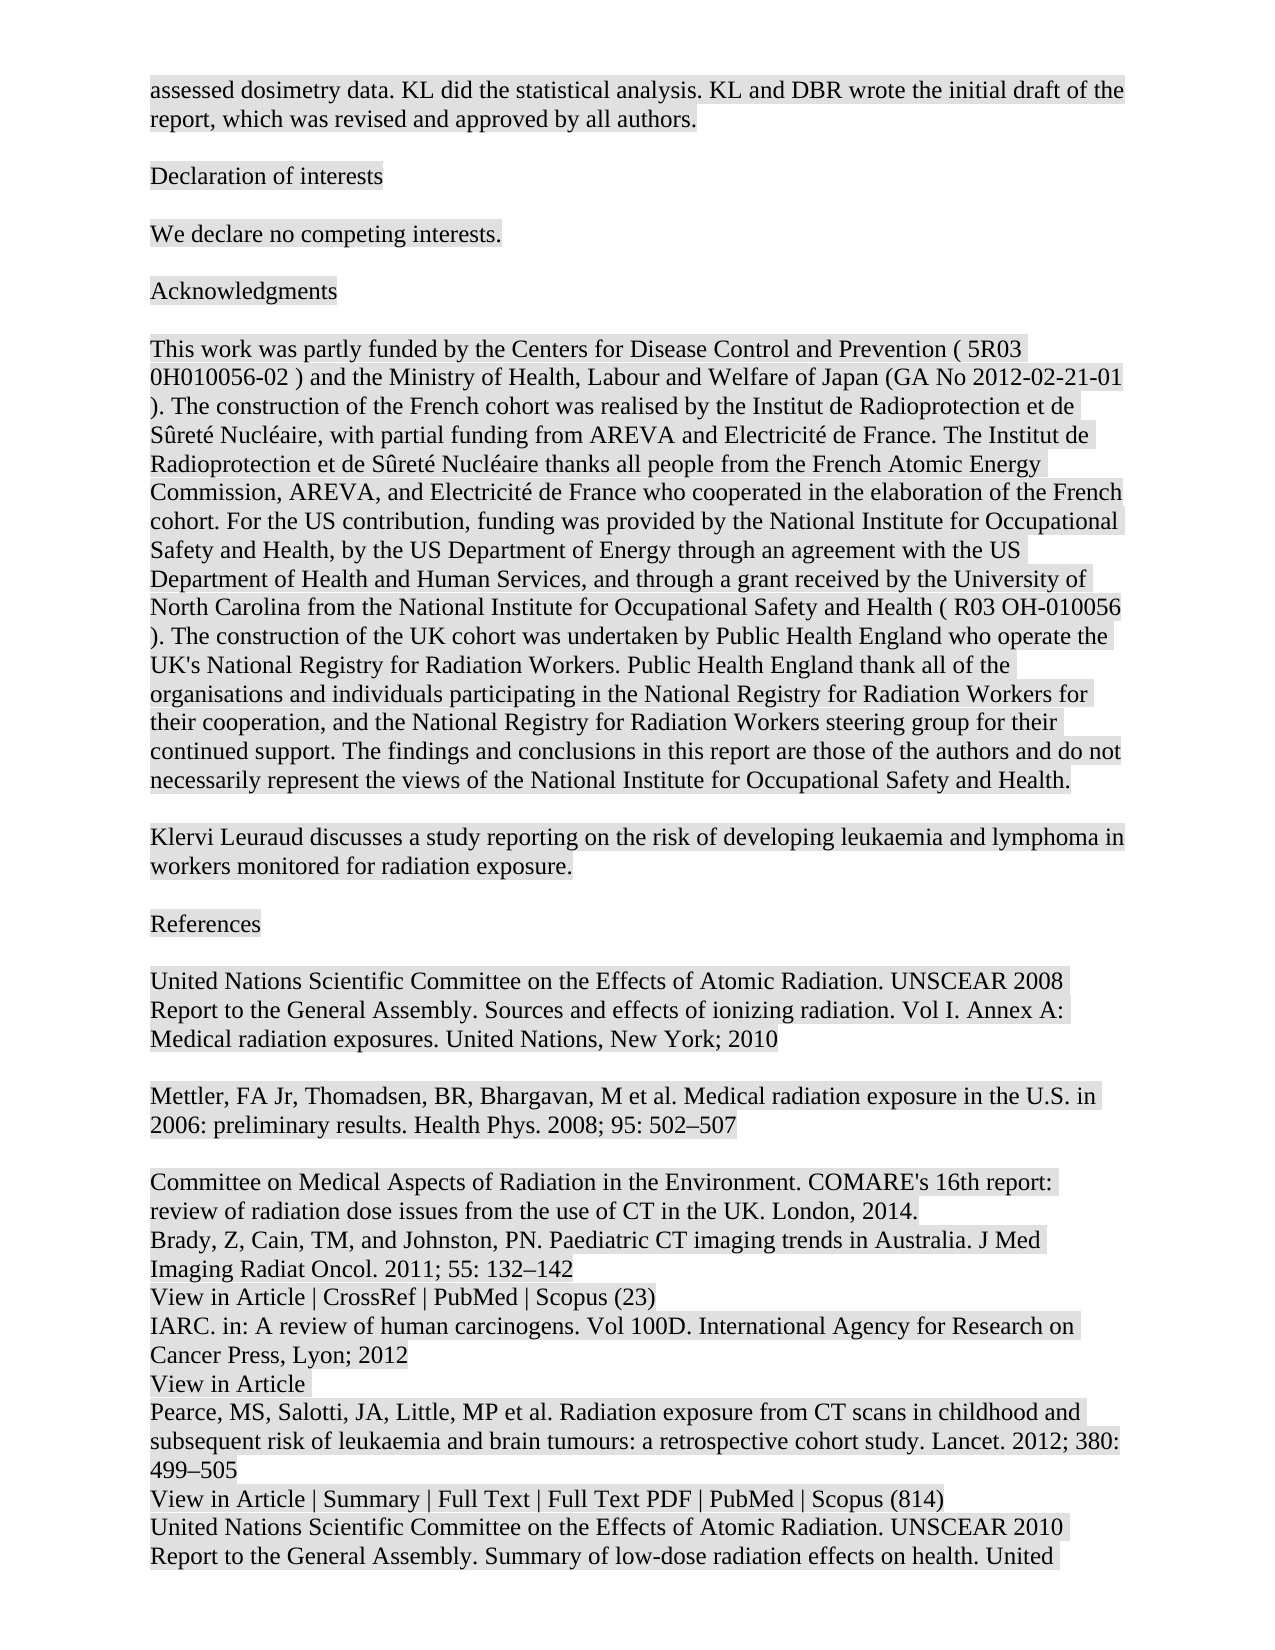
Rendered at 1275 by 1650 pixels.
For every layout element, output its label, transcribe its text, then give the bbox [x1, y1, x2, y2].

text 謝謝軻明提供這篇研究。 Lancet 是英國一本著名醫學期刊。我怕有些人可能看不懂英文或看不習慣英文或是看不懂其中一些專業概念，本想做個簡單摘要，不過想想還是算了，算我怕了。我就把它剪下來，想看的自己看。只能剪文字，表格或圖片無法顯現。 這研究的暴露劑量是很低的，差不多只是所謂 "安全" 標準的十分之一。它的結論是這樣寫的： "血癌和低劑量輻射之間的正相關性，本研究提供了一個強烈證據。本研究再次確認一個有關輻射防護的重要原則，亦即應儘可能減少輻射暴露--特別是在病患方面，輻射之接觸，須確保利應大於弊之原則。" 其實巴勒網這版面上的討論根本都還沒有到這個層級來，我們只是在講一些再淺顯也不過的常識。常識自然是根本無須多說的，我們之所以說它，只是因為怎麼會有人做出違反常識的絕對宣稱。 在台灣，特別是近幾年來，反核成為一種政治正確，一種流行，一種根本不必用到大腦的立場，甚至變成一種思想忠貞檢查。每次看到市面上一些人或一些團體，充滿驕傲地張貼或懸掛一些反核標語，我就覺得很想吐，低級又低能，因為時下流行的反核人士們經常發神經胡說八道，把核能給妖魔化得一文不值。 但是，即便是擁核的一方，也不用擁到同樣胡說八道的地步來。當然，如果硬要那樣瞎掰，我也不知道還能說什麼，只能建議那就買一台x光機回家給全家人玩；因為，依照其所謂 "安全" 標準，每天照x光連續照50年也不會超標。 這事就這樣了，拜託各位 "安全輻射" 人士別再來這裏講一些傻話。你應該要聽懂人家究竟是在說什麼，而不是當成一種什麼立場在捍衛似的。 陳真 ===================== The Lancet Haematology Volume 2, No. 7, e276–e281, July 2015 Ionising radiation and risk of death from leukaemia and lymphoma in radiation-monitored workers (INWORKS): an international cohort study Dr Klervi Leuraud, PhDcorrespondenceemail, David B Richardson, PhD, Prof Elisabeth Cardis, PhD, Robert D Daniels, PhD, Michael Gillies, MSc, Jacqueline A O'Hagan, HNC, Ghassan B Hamra, PhD, Richard Haylock, PhD, Dominique Laurier, PhD, Monika Moissonnier, BSc, Mary K Schubauer-Berigan, PhD, Isabelle Thierry-Chef, PhD, Ausrele Kesminiene, MD Published Online: 21 June 2015 Open AccessArticle has an altmetric score of 653 DOI: http://dx.doi.org/10.1016/S2352-3026(15)00094-0 | Open access funded by Cancer Research UK Klervi Leuraud discusses a study reporting on the risk of developing leukaemia and lymphoma in workers monitored for radiation exposure. There is much uncertainty about the risks of leukaemia and lymphoma after repeated or protracted low-dose radiation exposure typical of occupational, environmental, and diagnostic medical settings. We quantified associations between protracted low-dose radiation exposures and leukaemia, lymphoma, and multiple myeloma mortality among radiation-monitored adults employed in France, the UK, and the USA. Methods We assembled a cohort of 308 297 radiation-monitored workers employed for at least 1 year by the Atomic Energy Commission, AREVA Nuclear Cycle, or the National Electricity Company in France, the Departments of Energy and Defence in the USA, and nuclear industry employers included in the National Registry for Radiation Workers in the UK. The cohort was followed up for a total of 8·22 million person-years. We ascertained deaths caused by leukaemia, lymphoma, and multiple myeloma. We used Poisson regression to quantify associations between estimated red bone marrow absorbed dose and leukaemia and lymphoma mortality. Findings Doses were accrued at very low rates (mean 1·1 mGy per year, SD 2·6). The excess relative risk of leukaemia mortality (excluding chronic lymphocytic leukaemia) was 2·96 per Gy (90% CI 1·17–5·21; lagged 2 years), most notably because of an association between radiation dose and mortality from chronic myeloid leukaemia (excess relative risk per Gy 10·45, 90% CI 4·48–19·65). Interpretation This study provides strong evidence of positive associations between protracted low-dose radiation exposure and leukaemia. Funding Centers for Disease Control and Prevention, Ministry of Health, Labour and Welfare of Japan, Institut de Radioprotection et de Sûreté Nucléaire, AREVA, Electricité de France, National Institute for Occupational Safety and Health, US Department of Energy, US Department of Health and Human Services, University of North Carolina, Public Health England. Introduction Although exposure to high-dose ionising radiation is rare outside of radiotherapy, repeated or protracted low-dose exposure has become increasingly common over the past 25 years.1 Occupational and environmental sources of radiation exposure are important; however, the largest contributor to this trend is medical radiation exposure. In 1982, the average yearly dose of ionising radiation from medical exposures was about 0·5 mGy per person in the USA; by 2006, it had increased to 3·0 mGy.2 A similar pattern exists in other high-income countries: use of diagnostic procedures involving radiation in the UK more than doubled over that period3 and more than tripled in Australia.4 Because ionising radiation is a carcinogen,5 its use in medical practice must be balanced against the risks associated with patient exposure.6 The primary basis for estimating cancer risks from ionising radiation exposures are epidemiological studies of Japanese survivors of the atomic bombings of Hiroshima and Nagasaki in August, 1945.7 Within a few years of the bombings there was evidence of an excess of leukaemia, predominantly myeloid subtypes, among the survivors.8, 9, 10, 11, 12 These findings helped to establish that ionising radiation causes leukaemia.13 However, this evidence mostly relates to acute high-dose exposure. The risks associated with protracted or repeated low-dose exposures are more relevant to the public and health practitioners. The International Nuclear WORKers Study (INWORKS) was done to strengthen the scientific basis for protecting people from low-dose protracted or intermittent radiation exposure. It included workers from France,14 the UK,15 and the USA16 who have been monitored for external exposure to radiation with personal dosimeters and followed up for up to 60 years after exposure. Here, we report data for leukaemia, lymphoma, and multiple myeloma mortality among participants of INWORKS. Evidence before this study Ionising radiation causes leukaemia. The primary quantitative basis for radiation protection standards comes from studies of populations exposed to acute, high doses of ionising radiation. Although previous studies of nuclear workers addressed leukaemia radiogenicity, questions remain about the size of the risk from protracted radiation exposure in occupational settings. Added value of this study We report a positive dose–response relationship between cumulative, external, protracted, low-dose exposure to ionising radiation, and subsequent death caused by leukeamia (excluding chronic lymphocytic leukaemia). The risk coefficient per unit dose was consistent with those derived from analyses of other populations exposed to higher radiation doses and dose rates. Implications of all the available evidence The present study provides strong evidence of a positive association between radiation exposure and leukaemia even for low-dose exposure. This finding shows the importance of adherence to the basic principles of radiation protection—to optimise protection to reduce exposures as much as reasonably achievable and—in the case of patient exposure—to justify that the exposure does more good than harm. Methods Study design and participants The INWORKS cohort consists of nuclear workers from three of the major partners included in the previously published 15-country study of cancer among workers in the nuclear industry:17 France,14 the UK,15 and the USA.16 Less than 20% of deaths from leukaemia were contributed by the other 12 countries.18 These cohorts have been updated since the 15-country study. INWORKS includes fewer partners than the earlier 15-country study because of the limited resources and the consequent need for efficiency in project coordination. The study includes workers employed by the French Atomic Energy Commission, AREVA Nuclear Cycle, and Electricité de France, workers employed by the British Atomic Weapons Establishment, British Nuclear Fuels, the UK Atomic Energy Authority, British Energy Generation, the UK Ministry of Defence, and other organisations providing data to the National Registry for Radiation Workers, and workers employed by the US Department of Energy's Hanford Site, Savannah River Site, Oak Ridge National Laboratory, Idaho National Laboratory, and the Portsmouth Naval Shipyard. Workers who were employed in the nuclear industry for less than 1 year were excluded. In France, workers were given the opportunity to refuse participation, which is required by the French Data Protection Authority; however, none did. In the USA, worker information was taken from existing records, with no direct contact with any participants; because there is minimal risk to participants, the National Institute for Occupational Safety and Health institutional review board waived requirements for informed consent. UK workers can refuse to participate in the National Registry for Radiation Workers and associated studies; less than 1% did. Procedures Participants were followed up for a total of 8·22 million person-years to ascertain vital status up to 2004 in France, 2001 in the UK, and 2005 in the USA. Underlying cause of death was abstracted from death certificates and generally coded according to the revision of the International Classification of Diseases (ICD) in effect at the time of death. We assessed leukaemia other than chronic lymphocytic leukaemia (CLL; ICD9 codes 204–208 excluding 204.1 and 204.9), acute myeloid leukaemia (ICD9 codes 205.0, 206.0, 207.0, and 207.2), chronic myeloid leukaemia (ICD9 code 205.1), acute lymphoblastic leukaemia (ICD9 code 204.0), and CLL (ICD9 code 204.1). We assessed lymphoma deaths separately for non-Hodgkin lymphoma (ICD9 codes 200, 202, 273.3), Hodgkin's lymphoma (ICD9 code 201), and multiple myeloma (ICD9 code 203). The appendix (p 2)) shows an exhaustive list of ICD codes. Data for monitoring exposure to ionising radiation were available from dose registry, government, and company records, providing individual yearly estimates of whole-body exposure to external penetrating radiation (primarily γ rays). Red bone marrow absorbed doses expressed in Gy were derived by dividing recorded external penetrating radiation dose estimates by the appropriate organ dose conversion factor.19, 20 In this report, dose indicates absorbed dose to red bone marrow expressed in Gy. Because most external exposures were to high-energy photons, with a radiation weighting factor of 1·0, absorbed dose in Gy could be expressed in terms of equivalent dose in Sieverts. Statistical analysis Participants entered the study either 1 year after the date of first employment or on the date of first dosimetric monitoring, whichever was later. In France, the national death registry recorded information on individual causes of death only since 1968; therefore, French workers entered follow-up on Jan 1, 1968, or later. Participants remained in the study until the earliest of date of death, date lost to follow-up, or end of follow-up. We estimated relative risk (RR) by a model of the form RR=1 + βd, generally used in studies of radiation effects,21 where d is the dose and β is an estimate of the excess relative risk (ERR; RR – 1) per unit dose; we derived likelihood-based CIs. All models were stratified by country, sex, calendar period (<1946, 1946–50…1996–2000, ≥2001), and age (<35, 35–39…70–74, ≥75); these potential confounders were selected a priori from a set of measured covariates. We also fitted linear-quadratic and pure-quadratic functions of dose and selected a model with Akaike information criterion.22 To allow for an induction and latency period between exposure to radiation and death, cumulative doses were lagged by 2 years for analyses of leukaemia mortality and by 10 years for analyses of lymphoma and multiple myeloma. These lag assumptions were chosen a priori. In sensitivity analyses we assessed a 10-year lag for analyses of leukaemia mortality and a 2-year lag for analyses of lymphoma and multiple myeloma, fitted models to restricted ranges of dose, and excluded workers with substantial doses from neutrons (ie, workers with recorded cumulative neutron doses exceeding 10% of the total equivalent dose for external radiation). To provide empirical support for the absence of confounding by socioeconomic status, we report supplementary analyses adjusted for socioeconomic status (based on job title: managers and engineers, administrative staff, skilled workers, unskilled workers, uncertain); and, to address concern about potential confounding by internal contamination, we report analyses adjusted for known or suspected internal radiation exposure. We did the analyses excluding one country at a time to assess the effect of a single country on overall results. Because the objective of most contemporary radiation epidemiological studies is to investigate the potential for an increased cancer risk in relation to radiation exposure, one-sided p values and corresponding 90% CIs are usually presented; we follow that convention here by reporting 90% CIs. All models were fitted with EPICURE software.23 Role of the funding source The funders had no role in study design, data analysis, data interpretation, or writing of the report. AREVA and Électricité de France provided historical occupational data and individual monitoring data for part of the French cohort. KL, DBR, and MM had full access to all the data in the study. KL and DBR had final responsibility for the decision to submit for publication. Results We assembled a cohort of 308 297 radiation-monitored workers. Table 1 shows the characteristics of the study population. Mean follow-up was 27 years (SD 12) and nearly 22% of the workers were deceased at the end of follow-up. Mean cumulative dose was 16 mGy. The median was 2·1 mGy (IQR 0·3–11·7), with a tenth percentile of 0·0 mGy and a 90th percentile of 40·8 mGy (appendix p 1). The mean yearly dose was 1·1 mGy (SD 2·6). Table 1 Characteristics of individuals included in INWORKS Table Thumbnail. Opens Table in new tab. Data are n (%) unless stated otherwise. We recorded 531 deaths caused by leukaemia excluding CLL, 814 caused by lymphoma, and 293 caused by multiple myeloma. 281 (53%) of 531 deaths caused by leukaemia excluding CLL occurred in people who had accrued less than 5 mGy (appendix p 3). The RR of death caused by leukaemia excluding CLL by categories of cumulative dose showed a substantial risk for cumulative dose above 200 mGy (appendix p 3). The estimated ERR of mortality caused by leukaemia excluding CLL was 2·96 per Gy (90% CI 1·17–5·21; table 2). The trend in the ERR of leukaemia excluding CLL with dose was well described by a simple linear function of cumulative dose; inclusion of a higher order polynomial function (ie, a linear-quadratic or pure-quadratic function of dose) did not substantially improve the model fit (the Akaike information criterion was lowest for the pure-quadratic model but only differed by 0·3 from that of the linear model; data not shown). The ERR of leukaemia excluding CLL was not attenuated when restricted to doses of less than 300 mGy or less than 100 mGy (figure); however, 90% CIs were much wider when based on data for the restricted dose range. Table 2 ERR per Gy of cumulative red bone marrow dose for causes of death Table Thumbnail. Opens Table in new tab. ERR estimated with a linear model stratified by country, calendar period, sex, and age. NE lower CI bound could not be estimated because it was on the boundary of the parameter space (−1/maximum dose). 14 deaths were assigned ICD9 code 204.9 (lymphoid leukaemia, unspecified) and one death was assigned ICD9 code 202.9 (other and unspecified malignant neoplasms of lymphoid, haemopoietic, and related tissue) were excluded from the cause-specific analyses. *2-year lagged cumulative dose. †10-year lagged cumulative dose. ERR=excess relative risk. CLL=chronic lymphocytic leukaemia. NE=not estimable. Thumbnail image of Figure. Opens large image Figure Relative risk of leukaemia excluding chronic lymphocytic leukaemia associated with 2-year lagged cumulative red bone marrow dose The lines are the fitted linear dose–response model and the shading represents the 90% CIs. We assessed the associations between cumulative dose and subtypes of leukaemia. We detected positive associations for chronic myeloid leukaemia, acute myeloid leukaemia, and acute lymphoblastic leukaemia; the association was largest for chronic myeloid leukaemia (table 2). Associations also were positive but highly imprecise for Hodgkin's lymphoma, non-Hodgkin lymphoma, and multiple myeloma with CIs that spanned zero (table 2). The association between radiation dose and CLL mortality was negative (table 2). Alternative lag assumptions resulted in little change in the ERR per Gy (appendix p 4). When adjusting the ERR model for socioeconomic status, the ERR per Gy was practically unchanged for leukaemia excluding CLL and for chronic myeloid leukaemia (appendix p 5). Similarly, adjustment for internal radiation contamination had little effect (appendix p 5). We assessed the effect of excluding people who had recorded neutron exposures; we showed a positive association for leukaemia excluding CLL (ERR per Gy 4·19, 90% CI 1·42–7·80, 453 deaths) and chronic myeloid leukaemia (ERR per Gy 9·55, 90% CI 2·39–21·7, 79 deaths). To assess whether any single country substantially affected the results, we assessed radiation-mortality associations excluding one country at a time (appendix p 6). The estimated ERR per Gy for leukaemia excluding CLL was 2·95 (90% CI 1·13–5·24) when excluding France, 2·32 (0·03–5·33) when excluding the UK, and 3·68 (1·09–7·29) when excluding the USA (appendix p 6). For multiple myeloma and Hodgkin's lymphoma, the associations could not be estimated when excluding the USA, but the multiple myeloma was positive when excluding the UK (ERR per Gy 3·32 [90% CI 0·27–7·64]). Discussion We showed a positive association between cumulative dose of ionising radiation and death caused by leukaemia (excluding CLL) among adults who were typically exposed to low doses. The association was greatest for chronic myeloid leukaemia, with positive but imprecise dose–response for deaths caused by acute myeloid leukaemia, acute lymphoblastic leukaemia, Hodgkin's lymphoma, non-Hodgkin lymphoma, and multiple myeloma. The estimated association between cumulative radiation dose with a 2-year exposure lag assumption and death caused by leukaemia excluding CLL was similar in size and precision to the linear dose–response estimate for male atomic bomb survivors exposed between the ages of 20 and 60 years (ERR at 1 Sv 2·63, 90% CI 1·50–4·27).14 Although based on a substantially lower dose distribution than in analyses of atomic bomb survivors, typically with very low doses accrued over a long period, the similar size of the associations supports contemporary estimates of risk of leukaemia after adult exposure to radiation. This is notable because our estimates were not extrapolated from data for acute exposures. In previous analyses of cancer among workers in 15 countries,18 the association between mortality for leukaemia excluding CLL and cumulative radiation dose with a 2-year exposure lag assumption (ERR per Sv 1·93, 90% CI <0–7·14) was smaller and much less precise than the estimate we obtained in our pooled analysis of three countries. The gain in precision is a result of the larger number of deaths from leukaemia excluding CLL in INWORKS (n=531) compared to the earlier study (n=196), because of longer follow-up (mean follow-up in INWORKS was 27 years vs 13 years in the 15-country study17) and the enlargement of the French, UK, and US cohorts compared with previous analyses.14, 15, 16 Moreover, the 15-country study excluded people with potential exposures from neutron and internal contamination. In our study, we included 127 deaths caused by leukaemia excluding CLL for workers with potential exposure to neutron and internal contamination. Similarly, the risk estimate for non-Hodgkin lymphoma in the INWORKS study was more precise than the estimate reported in the 15-country study,24 again because the present study included more deaths (248 in the 15-country study, 710 in the present study). The CIs do not overlap for estimated associations between radiation dose and death caused by acute and chronic myeloid leukaemia; a formal test of heterogeneity in associations by leukaemia subtype would require a joint modelling approach and was not used here. We did not find any effect of a single country on the estimated association for leukaemia excluding CLL. For multiple myeloma, the association was significantly positive when only the UK data were excluded, suggesting a possible heterogeneity in the risk pattern between the three cohorts. Schubauer-Berigan and colleagues16 reported a significant increased risk of multiple myeloma mortality associated with dose in their analysis of the USA cohort (ERR per 10 mSv 3·9, 90% CI 0·6–9·6), whereas no significant dose-related excess was detected in the third analysis of the UK National Registry for Radiation Workers (although a significant excess risk was recorded in an analysis of incidence).15 Multiple myeloma has a potentially long period of development of up to 20 years. The older age at the end of follow-up in the USA cohort might explain the heterogeneity. We tried to reduce uncertainties in dose estimates that could bias dose–response analyses.20 Nevertheless, occupational radiation dose estimates are prone to measurement error; consequently, exposure misclassification is an unavoidable study limitation. Outcome misclassification is also a potential concern in studies that rely on death certificates for classification of leukaemia and lymphoma by subtype. This concern is well known for CLL, for which incidence studies seem more appropriate.25, 26, 27, 28 Poor sensitivity and imperfect specificity of death certificates might reduce statistical precision and induce bias in analyses of subtypes. However, death certificate information remains a valuable resource for this type of cohort investigation. There are few potential confounders of the associations under study. For example, smoking causes myeloid leukaemia;29, 30 however, the size of this association is relatively small31 and therefore would require large differences in smoking across levels of cumulative dose to cause substantial confounding of the radiation–leukaemia association. Moreover, adjusting risk analyses by socioeconomic status would reduce substantial confounding by smoking.32 Adjustment for socioeconomic status resulted in little change in the risk estimate for leukaemia excluding CLL. Exposure of nuclear workers to other causes of leukaemia such as benzene29, 30 cannot be excluded as a potential source of bias, even though benzene was not widely used in the nuclear industry. In a previous analysis of US nuclear workers, Schubauer-Berigan and coworkers33 reported weak evidence of confounding by benzene exposure when analysing leukaemia risk associated with external radiation exposure. Benzene exposure could not be assessed for the INWORKS study. Internal exposures to radionuclides—notably uranium and plutonium—occurred at the study sites, and we did not evaluate doses from these intakes. However, our sensitivity analyses showed that internal contamination might have little effect on the relation between external radiation exposure and leukaemia risk. These results are consistent with the conclusions of Shilnikova and colleagues,34 who reported no indication of any effect of internal contamination on leukaemia mortality among nuclear workers, whereas the risk of leukaemia was positively associated with external γ-ray exposure. Medical workers are also exposed to low doses of external γ-rays or x-rays. No study has provided estimates of leukaemia risk for medical workers because accurate historical dosimetry data are not available for these populations.35 Liu and colleagues36 estimated mortality in a cohort of 90 268 USA radiological technologists. They reported that the leukaemia risk was doubled for technologists who had worked for more than 30 years compared with those who had worked for less than 10 years, but the cohort did not provide any information about doses received by the workers. In summary, this study provides strong evidence of an association between protracted low dose radiation exposure and leukaemia mortality. At present, radiation protection systems are based on a model derived from acute exposures, and assumes that the risk of leukaemia per unit dose progressively diminishes at lower doses and dose rates.37 Our results provide direct estimates of risk per unit of protracted dose in ranges typical of environmental, diagnostic medical, and occupational exposure. Contributors DBR and AK had the idea for the study. DBR, AK, EC, RDD, MG, JAO'H, GBH, RH, KL, DL, MKS-B, and IT-C designed the study. KL and DL worked on provision of the French data, MKS-B and RDD worked on provision of the US data, MG, JAO'H, and RH worked on provision of the UK data. MM managed, processed, and analysed the data. IT-C analysed and assessed dosimetry data. KL did the statistical analysis. KL and DBR wrote the initial draft of the report, which was revised and approved by all authors. Declaration of interests We declare no competing interests. Acknowledgments This work was partly funded by the Centers for Disease Control and Prevention ( 5R03 0H010056-02 ) and the Ministry of Health, Labour and Welfare of Japan (GA No 2012-02-21-01 ). The construction of the French cohort was realised by the Institut de Radioprotection et de Sûreté Nucléaire, with partial funding from AREVA and Electricité de France. The Institut de Radioprotection et de Sûreté Nucléaire thanks all people from the French Atomic Energy Commission, AREVA, and Electricité de France who cooperated in the elaboration of the French cohort. For the US contribution, funding was provided by the National Institute for Occupational Safety and Health, by the US Department of Energy through an agreement with the US Department of Health and Human Services, and through a grant received by the University of North Carolina from the National Institute for Occupational Safety and Health ( R03 OH-010056 ). The construction of the UK cohort was undertaken by Public Health England who operate the UK's National Registry for Radiation Workers. Public Health England thank all of the organisations and individuals participating in the National Registry for Radiation Workers for their cooperation, and the National Registry for Radiation Workers steering group for their continued support. The findings and conclusions in this report are those of the authors and do not necessarily represent the views of the National Institute for Occupational Safety and Health. Klervi Leuraud discusses a study reporting on the risk of developing leukaemia and lymphoma in workers monitored for radiation exposure. References United Nations Scientific Committee on the Effects of Atomic Radiation. UNSCEAR 2008 Report to the General Assembly. Sources and effects of ionizing radiation. Vol I. Annex A: Medical radiation exposures. United Nations, New York; 2010 Mettler, FA Jr, Thomadsen, BR, Bhargavan, M et al. Medical radiation exposure in the U.S. in 2006: preliminary results. Health Phys. 2008; 95: 502–507 Committee on Medical Aspects of Radiation in the Environment. COMARE's 16th report: review of radiation dose issues from the use of CT in the UK. London, 2014. Brady, Z, Cain, TM, and Johnston, PN. Paediatric CT imaging trends in Australia. J Med Imaging Radiat Oncol. 2011; 55: 132–142 View in Article | CrossRef | PubMed | Scopus (23) IARC. in: A review of human carcinogens. Vol 100D. International Agency for Research on Cancer Press, Lyon; 2012 View in Article Pearce, MS, Salotti, JA, Little, MP et al. Radiation exposure from CT scans in childhood and subsequent risk of leukaemia and brain tumours: a retrospective cohort study. Lancet. 2012; 380: 499–505 View in Article | Summary | Full Text | Full Text PDF | PubMed | Scopus (814) United Nations Scientific Committee on the Effects of Atomic Radiation. UNSCEAR 2010 Report to the General Assembly. Summary of low-dose radiation effects on health. United Nations, New York; 2011 View in Article Folley, JH, Borges, W, and Yamawaki, T. Incidence of leukemia in survivors of the atomic bomb in Hiroshima and Nagasaki, Japan. Am J Med. 1952; 13: 311–321 View in Article | Summary | Full Text PDF | PubMed Preston, DL, Shimizu, Y, Pierce, DA, Suyama, A, and Mabuchi, K. Studies of mortality of atomic bomb survivors. Report 13: Solid cancer and noncancer disease mortality: 1950–1997. Radiat Res. 2003; 160: 381–407 View in Article | CrossRef | PubMed | Scopus (180) Richardson, D, Sugiyama, H, Nishi, N et al. Ionizing radiation and leukemia mortality among Japanese atomic bomb survivors, 1950-2000. Radiat Res. 2009; 172: 368–382 View in Article | CrossRef | PubMed | Scopus (49) Hsu, WL, Preston, DL, Soda, M et al. The incidence of leukemia, lymphoma and multiple myeloma among atomic bomb survivors: 1950-2001. Radiat Res. 2013; 179: 361–382 View in Article | CrossRef | PubMed | Scopus (58) Ozasa, K, Shimizu, Y, Suyama, A et al. Studies of the mortality of atomic bomb survivors, report 14, 1950–2003: an overview of cancer and noncancer diseases. Radiat Res. 2012; 177: 229–243 View in Article | CrossRef | PubMed | Scopus (43) IARC. in: Ionizing radiation, part 1: x- and gamma-radiation, and neutrons. Vol 75. International Agency for Research on Cancer Press, Lyon; 2000 View in Article Metz-Flamant, C, Laurent, O, Samson, E et al. Mortality associated with chronic external radiation exposure in the French combined cohort of nuclear workers. Occup Environ Med. 2013; 70: 630–638 View in Article | CrossRef | PubMed | Scopus (17) Muirhead, CR, O'Hagan, JA, Haylock, RGE et al. Mortality and cancer incidence following occupational radiation exposure: third analysis of the National Registry for Radiation Workers. Br J Cancer. 2009; 100: 206–212 View in Article | CrossRef | PubMed | Scopus (179) Schubauer-Berigan, MK, Daniels, RD, Bertke, SJ, Tseng, C-Y, and Richardson, DB. Cancer mortality through 2005 among a pooled cohort of U.S. nuclear workers exposed to external ionizing radiation. Radiat Res. 2015; (published online May 26. DOI:10.1667.RR13988.1) View in Article Vrijheid, M, Cardis, E, Blettner, M et al. The 15-country collaborative study of cancer risk among radiation workers in the nuclear industry: design, epidemiological methods and descriptive results. Radiat Res. 2007; 167: 361–379 View in Article | CrossRef | PubMed | Scopus (67) Cardis, E, Vrijheid, M, Blettner, M et al. Risk of cancer after low doses of ionising radiation - retrospective cohort study in 15 countries. BMJ. 2005; 331: 77–80 View in Article | CrossRef | PubMed | Scopus (307) International Commission on Radiological Protection. Conversion coefficients for radiological protection quantities for external radiation exposures. ICRP Publication 116. Ann ICRP. 2010; 40: 1–257 View in Article Thierry-Chef, I, Richardson, DB, Daniels, RD et al. Dose estimation for a study of nuclear workers in France, the United Kingdom and the United States of America: methods for the International Nuclear Workers Study (INWORKS). Radiat Res. 2015; DOI: http://dx.doi.org/10.1667/RR14006.1 (published online May 26.) View in Article | CrossRef | PubMed | Scopus (4) National Research Council Committee to Assess Health Risks from Exposure to Low Levels of Ionizing Radiation. Health risks from exposure to low levels of ionizing radiation. BEIR VII Phase 2. National Academies Press, Washington, DC; 2007 View in Article Burnham, KP and Anderson, DR. Multimodel inference: understanding AIC and BIC in model selection. Sociol Methods Res. 2004; 33: 261–304 View in Article | CrossRef | Scopus (2040) Preston, DL, Lubin, JH, Pierce, DA, and McConney, ME. Epicure user's guide. Hirosoft International, Seattle; 1993 View in Article Cardis, E, Vrijheid, M, Blettner, M et al. The 15-country collaborative study of cancer risk among radiation workers in the nuclear industry: estimates of radiation-related cancer risks. Radiat Res. 2007; 167: 396–416 View in Article | CrossRef | PubMed | Scopus (347) Richardson, DB, Wing, S, Schroeder, J, Schmitz-Feuerhake, I, and Hoffmann, W. Ionizing radiation and chronic lymphocytic leukemia. Environ Health Perspect. 2005; 113: 1–5 View in Article | CrossRef | PubMed | Scopus (44) Linet, MS, Schubauer-Berigan, MK, Weisenburger, DD et al. Chronic lymphocytic leukaemia: An overview of aetiology in light of recent developments in classification and pathogenesis. Br J Haematol. 2007; 139: 672–686 View in Article | CrossRef | PubMed | Scopus (43) Silver, SR, Hiratzka, SL, Schubauer-Berigan, MK, and Daniels, RD. Chronic lymphocytic leukemia radiogenicity: a systematic review. Cancer Causes Control. 2007; 18: 1077–1093 View in Article | CrossRef | PubMed | Scopus (10) Vrijheid, M, Cardis, E, Ashmore, P et al. Ionizing radiation and risk of chronic lymphocytic leukemia in the 15-country study of nuclear industry workers. Radiat Res. 2008; 170: 661–665 View in Article | CrossRef | PubMed | Scopus (23) Cogliano, VJ, Baan, R, Straif, K et al. Preventable exposures associated with human cancers. J Natl Cancer Inst. 2011; 103: 1827–1839 View in Article | CrossRef | PubMed | Scopus (107) Eastmond, DA, Keshava, N, and Sonawane, B. Lymphohematopoietic cancers induced by chemicals and other agents and their implications for risk evaluation: an overview. Mutat Res Rev Mutat Res. 2014; 761: 40–64 View in Article | CrossRef | Scopus (3) Vineis, P, Alavanja, M, Buffler, P et al. Tobacco and cancer: recent epidemiological evidence. J Natl Cancer Inst. 2004; 96: 99–106 View in Article | CrossRef | PubMed Richardson, DB, Laurier, D, Schubauer-Berigan, MK, Tchetgen, ET, and Cole, SR. Assessment and indirect adjustment for confounding by smoking in cohort studies using relative hazards models. Am J Epidemiol. 2014; 180: 933–940 View in Article | CrossRef | PubMed | Scopus (4) Schubauer-Berigan, MK, Daniels, RD, Fleming, DA et al. Risk of chronic myeloid and acute leukemia mortality after exposure to ionizing radiation among workers at four U.S. nuclear weapons facilities and a nuclear Naval Shipyard. Radiat Res. 2007; 167: 222–232 View in Article | CrossRef | PubMed | Scopus (30) Shilnikova, NS, Preston, DL, Ron, E et al. Cancer mortality risk among workers at the Mayak nuclear complex. Radiat Res. 2003; 159: 787–798 View in Article | CrossRef | PubMed | Scopus (93) Linet, MS, Kim, KP, Miller, DL, Kleinerman, RA, Simon, SL, and De Gonzalez, AB. Historical review of occupational exposures and cancer risks in medical radiation workers. Radiat Res. 2010; 174: 793–808 View in Article | CrossRef | PubMed | Scopus (48) Liu, JJ, Freedman, DM, Little, MP et al. Work history and mortality risks in 90 268 US radiological technologists. Occup Environ Med. 2014; 71: 819–835 View in Article | CrossRef | PubMed | Scopus (4) International Commission on Radiological Protection. The 2007 Recommendations of the International Commission on Radiological Protection. ICRP publication 103. Ann ICRP. 2007; 37: 1–332 View in Article [150, 75, 1125, 1570]
